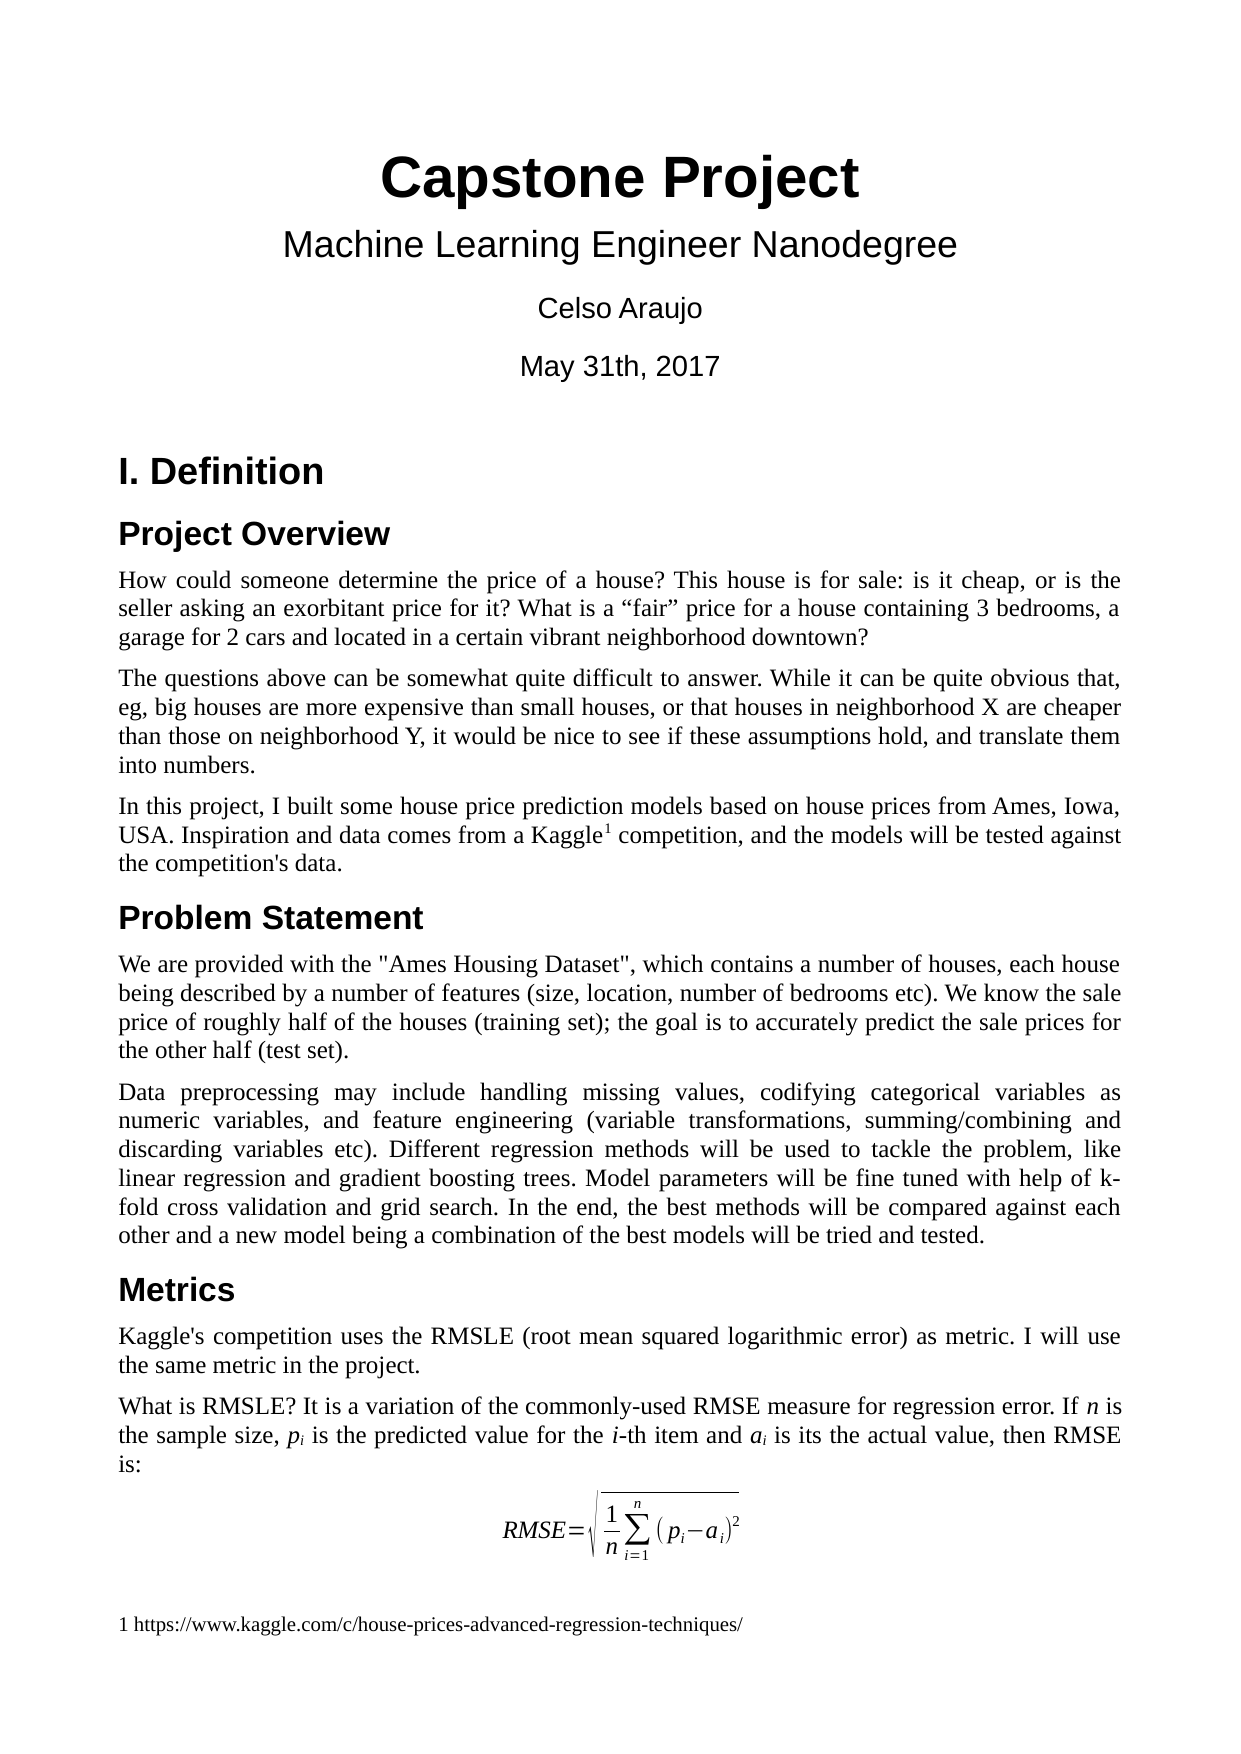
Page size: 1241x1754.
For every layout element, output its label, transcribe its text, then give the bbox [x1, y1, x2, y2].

text Kaggle's competition uses the RMSLE (root mean squared logarithmic error) as metric. I will use the same metric in the project. [118, 1321, 1122, 1379]
subtitle Metrics [118, 1270, 1122, 1309]
subtitle I. Definition [118, 449, 1122, 493]
subtitle Machine Learning Engineer Nanodegree [118, 223, 1122, 266]
text What is RMSLE? It is a variation of the commonly-used RMSE measure for regression error. If n is the sample size, pi is the predicted value for the i-th item and ai is its the actual value, then RMSE is: [118, 1391, 1122, 1477]
subtitle Celso Araujo [118, 291, 1122, 324]
subtitle May 31th, 2017 [118, 349, 1122, 383]
subtitle Project Overview [118, 514, 1122, 552]
text The questions above can be somewhat quite difficult to answer. While it can be quite obvious that, eg, big houses are more expensive than small houses, or that houses in neighborhood X are cheaper than those on neighborhood Y, it would be nice to see if these assumptions hold, and translate them into numbers. [118, 663, 1122, 778]
subtitle Problem Statement [118, 898, 1122, 937]
title Capstone Project [118, 143, 1122, 210]
text https://www.kaggle.com/c/house-prices-advanced-regression-techniques/ [118, 1612, 1122, 1636]
text Data preprocessing may include handling missing values, codifying categorical variables as numeric variables, and feature engineering (variable transformations, summing/combining and discarding variables etc). Different regression methods will be used to tackle the problem, like linear regression and gradient boosting trees. Model parameters will be fine tuned with help of k-fold cross validation and grid search. In the end, the best methods will be compared against each other and a new model being a combination of the best models will be tried and tested. [118, 1077, 1122, 1249]
text How could someone determine the price of a house? This house is for sale: is it cheap, or is the seller asking an exorbitant price for it? What is a “fair” price for a house containing 3 bedrooms, a garage for 2 cars and located in a certain vibrant neighborhood downtown? [118, 565, 1122, 651]
text We are provided with the "Ames Housing Dataset", which contains a number of houses, each house being described by a number of features (size, location, number of bedrooms etc). We know the sale price of roughly half of the houses (training set); the goal is to accurately predict the sale prices for the other half (test set). [118, 949, 1122, 1064]
text In this project, I built some house price prediction models based on house prices from Ames, Iowa, USA. Inspiration and data comes from a Kaggle competition, and the models will be tested against the competition's data. [118, 791, 1122, 877]
